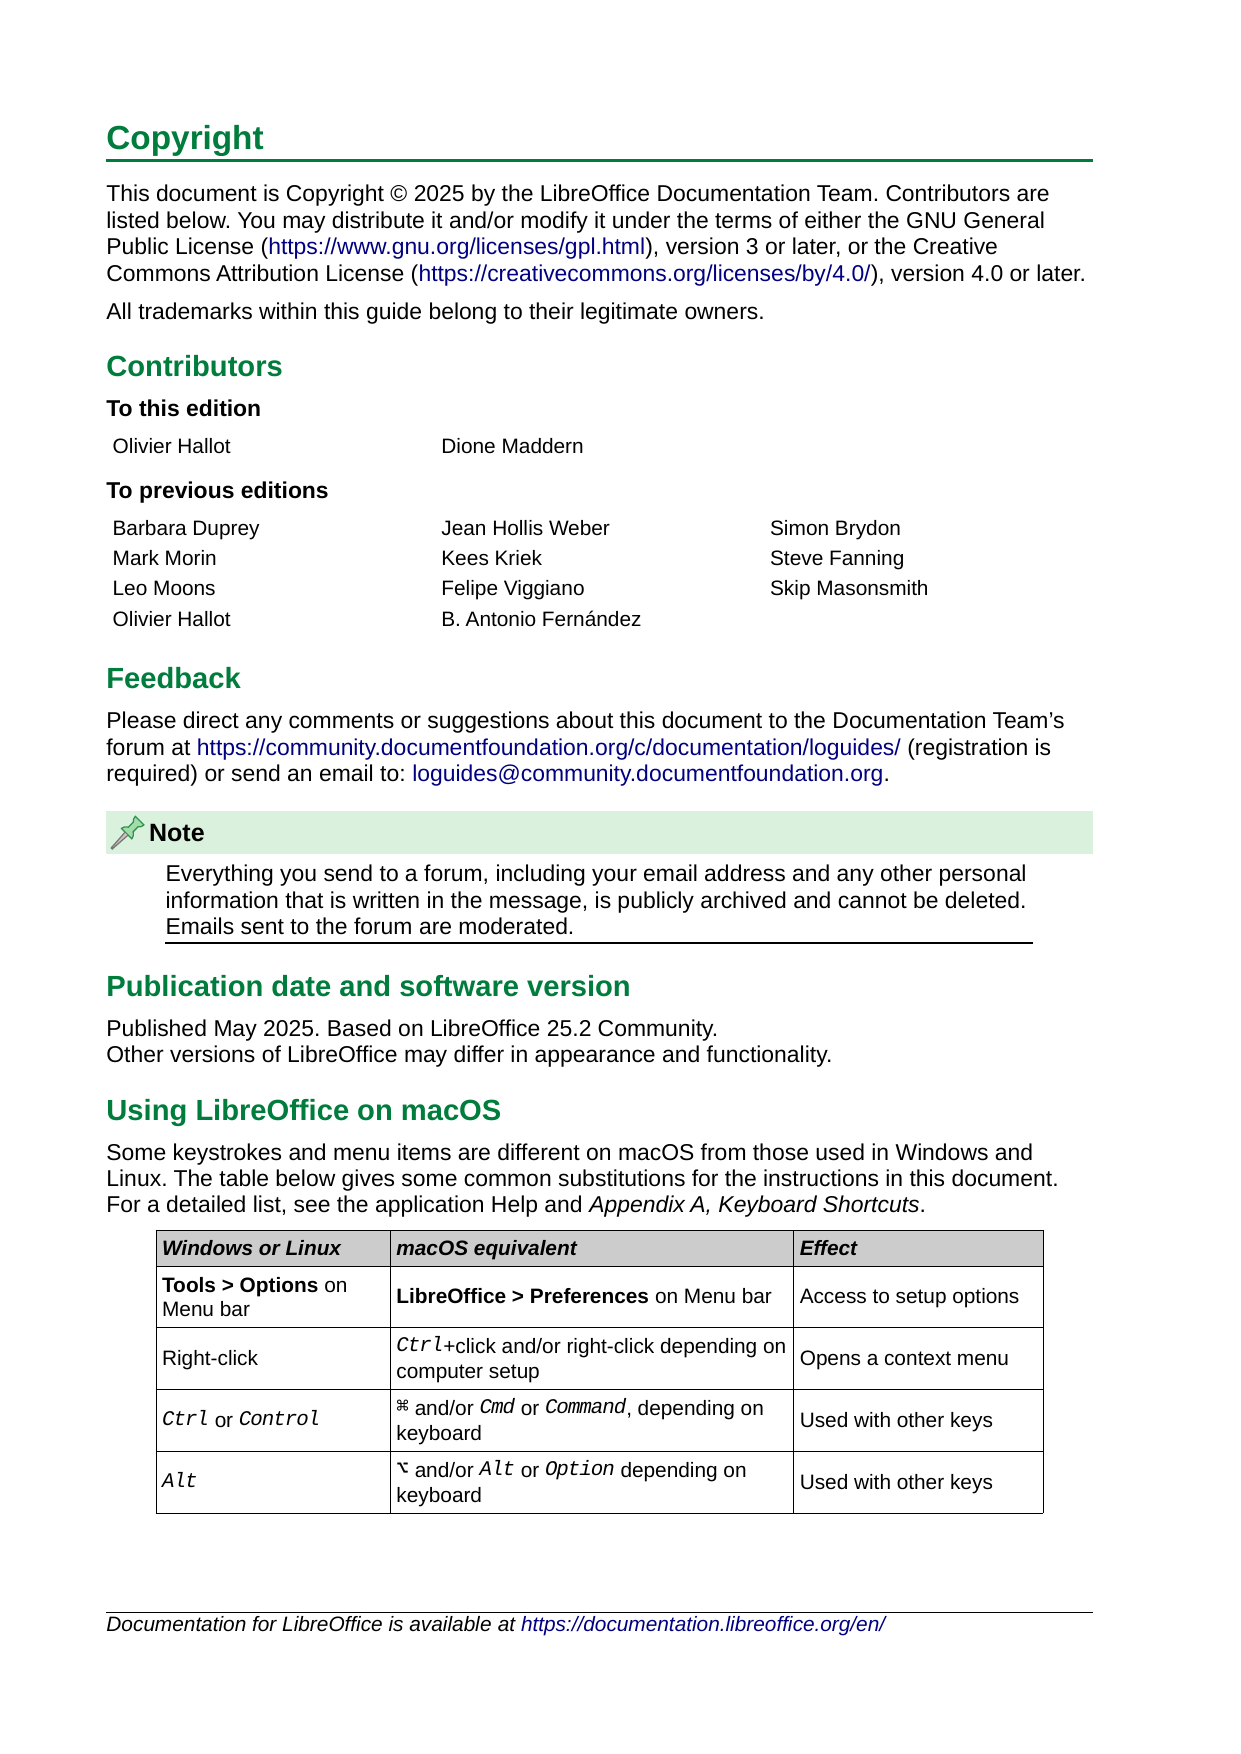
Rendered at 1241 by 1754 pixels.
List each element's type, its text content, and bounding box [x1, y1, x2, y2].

subtitle Note [106, 811, 1093, 854]
text To this edition [106, 395, 1093, 422]
table_header Effect [794, 1231, 1043, 1266]
table_cell Mark Morin [106, 546, 435, 576]
text Everything you send to a forum, including your email address and any other personal information that is written in the message, is publicly archived and cannot be deleted. Emails sent to the forum are moderated. [165, 860, 1033, 942]
subtitle Publication date and software version [106, 969, 1093, 1003]
subtitle Using LibreOffice on macOS [106, 1093, 1093, 1126]
subtitle Contributors [106, 349, 1093, 383]
subtitle Feedback [106, 661, 1093, 695]
text This document is Copyright © 2025 by the LibreOffice Documentation Team. Contributors are listed below. You may distribute it and/or modify it under the terms of either the GNU General Public License (https://www.gnu.org/licenses/gpl.html), version 3 or later, or the Creative Commons Attribution License (https://creativecommons.org/licenses/by/4.0/), version 4.0 or later. [106, 180, 1093, 286]
table_cell Skip Masonsmith [764, 576, 1093, 606]
table_header Simon Brydon [764, 516, 1093, 546]
table_cell Olivier Hallot [106, 606, 435, 637]
table_header macOS equivalent [391, 1231, 793, 1266]
table_header [764, 434, 1093, 464]
table_header Jean Hollis Weber [435, 516, 764, 546]
table_cell Alt [157, 1452, 390, 1513]
text All trademarks within this guide belong to their legitimate owners. [106, 298, 1093, 325]
text Published May 2025. Based on LibreOffice 25.2 Community. Other versions of LibreOffice may differ in appearance and functionality. [106, 1015, 1093, 1068]
table_cell ⌥ and/or Alt or Option depending on keyboard [391, 1452, 793, 1513]
table_cell Right-click [157, 1328, 390, 1389]
table_cell Opens a context menu [794, 1328, 1043, 1389]
table_cell [764, 606, 1093, 637]
table_cell ⌘ and/or Cmd or Command, depending on keyboard [391, 1390, 793, 1451]
text To previous editions [106, 477, 1093, 503]
table_cell Ctrl or Control [157, 1390, 390, 1451]
table_cell Used with other keys [794, 1390, 1043, 1451]
table_header Barbara Duprey [106, 516, 435, 546]
table_cell B. Antonio Fernández [435, 606, 764, 637]
text Please direct any comments or suggestions about this document to the Documentation Team’s forum at https://community.documentfoundation.org/c/documentation/loguides/ (registration is required) or send an email to: loguides@community.documentfoundation.org. [106, 707, 1093, 786]
table_cell Used with other keys [794, 1452, 1043, 1513]
text Some keystrokes and menu items are different on macOS from those used in Windows and Linux. The table below gives some common substitutions for the instructions in this document. For a detailed list, see the application Help and Appendix A, Keyboard Shortcuts. [106, 1138, 1093, 1218]
table_header Olivier Hallot [106, 434, 435, 464]
subtitle Copyright [106, 118, 1093, 159]
table_header Windows or Linux [157, 1231, 390, 1266]
table_cell Kees Kriek [435, 546, 764, 576]
table_cell Leo Moons [106, 576, 435, 606]
table_header Dione Maddern [435, 434, 764, 464]
table_cell Access to setup options [794, 1267, 1043, 1327]
table_cell Steve Fanning [764, 546, 1093, 576]
table_cell Tools > Options on Menu bar [157, 1267, 390, 1327]
table_cell LibreOffice > Preferences on Menu bar [391, 1267, 793, 1327]
table_cell Felipe Viggiano [435, 576, 764, 606]
table_cell Ctrl+click and/or right-click depending on computer setup [391, 1328, 793, 1389]
